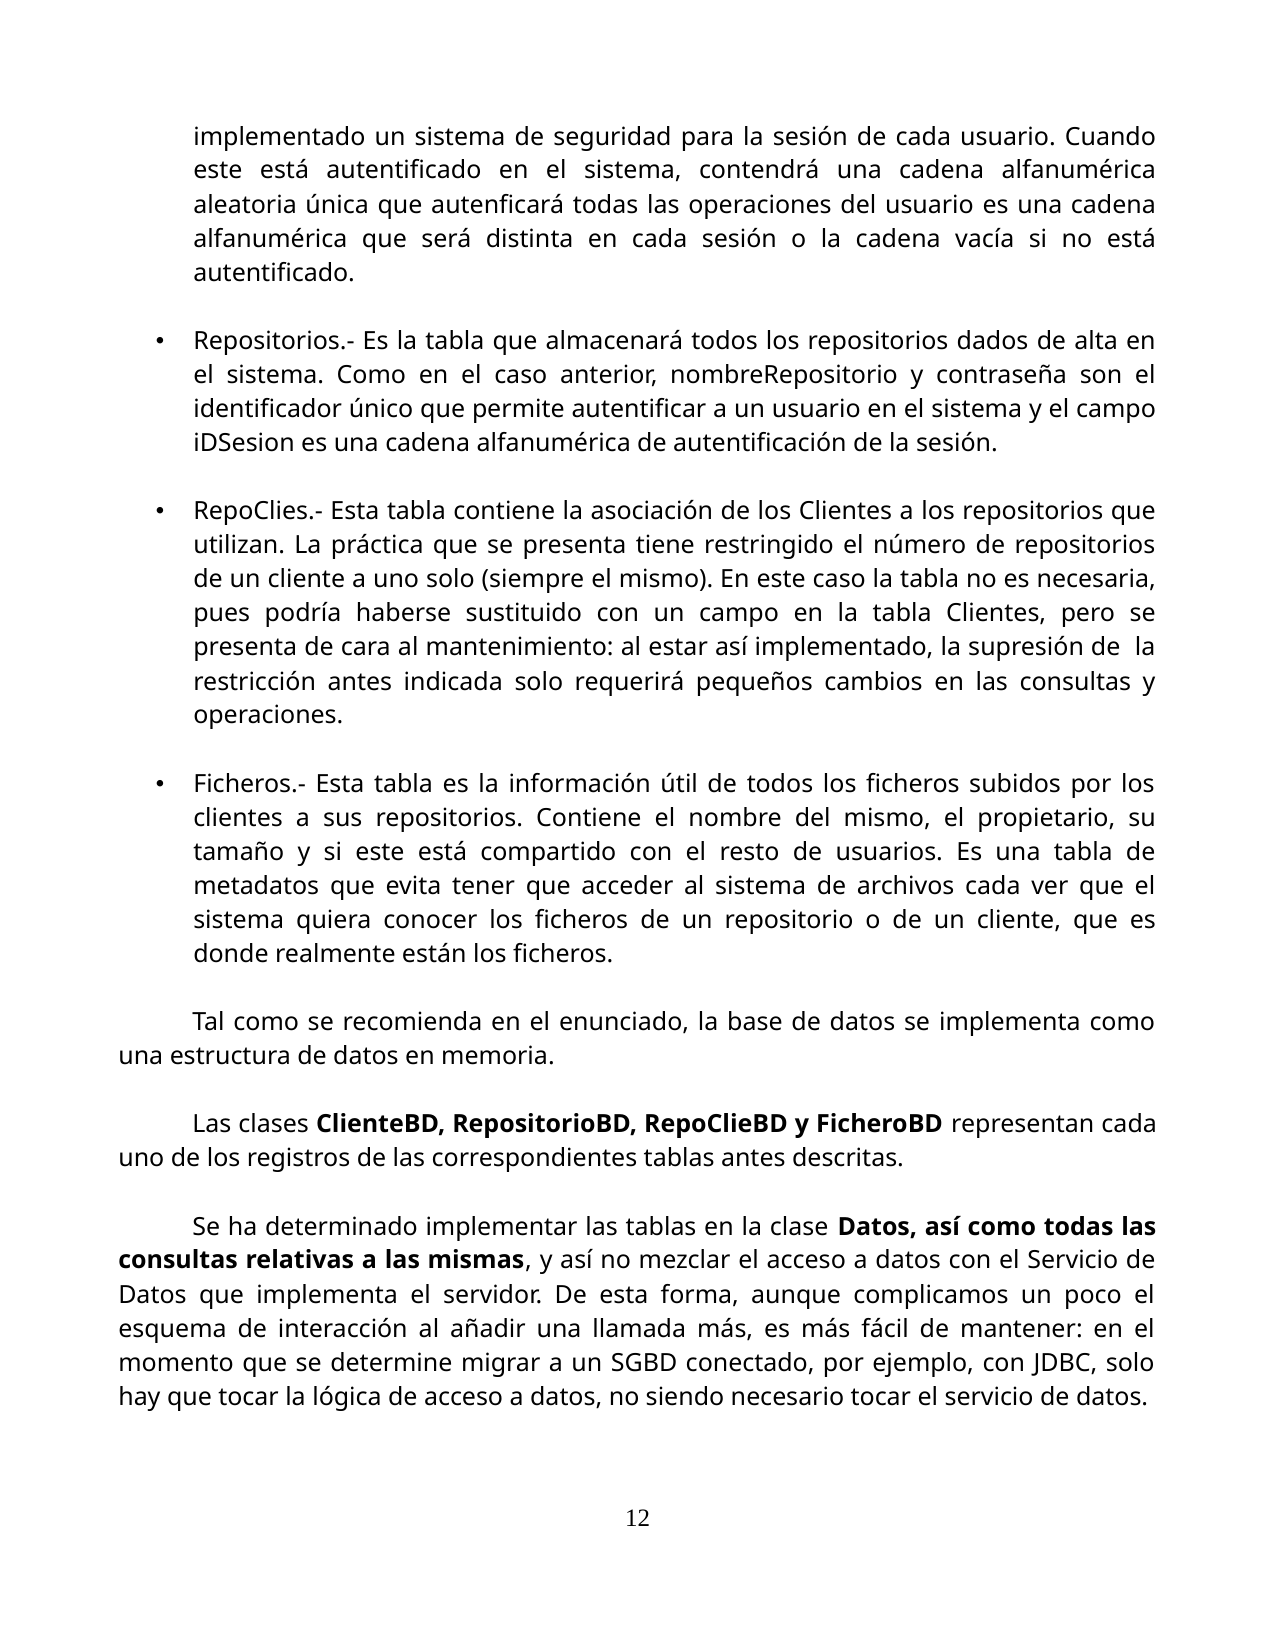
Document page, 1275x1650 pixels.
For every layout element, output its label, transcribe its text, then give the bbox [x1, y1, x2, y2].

list Ficheros.- Esta tabla es la información útil de todos los ficheros subidos por los clientes a sus repositorios. Contiene el nombre del mismo, el propietario, su tamaño y si este está compartido con el resto de usuarios. Es una tabla de metadatos que evita tener que acceder al sistema de archivos cada ver que el sistema quiera conocer los ficheros de un repositorio o de un cliente, que es donde realmente están los ficheros. [156, 765, 1157, 970]
text Se ha determinado implementar las tablas en la clase Datos, así como todas las consultas relativas a las mismas, y así no mezclar el acceso a datos con el Servicio de Datos que implementa el servidor. De esta forma, aunque complicamos un poco el esquema de interacción al añadir una llamada más, es más fácil de mantener: en el momento que se determine migrar a un SGBD conectado, por ejemplo, con JDBC, solo hay que tocar la lógica de acceso a datos, no siendo necesario tocar el servicio de datos. [118, 1208, 1157, 1412]
list implementado un sistema de seguridad para la sesión de cada usuario. Cuando este está autentificado en el sistema, contendrá una cadena alfanumérica aleatoria única que autenficará todas las operaciones del usuario es una cadena alfanumérica que será distinta en cada sesión o la cadena vacía si no está autentificado. [156, 118, 1157, 288]
list Repositorios.- Es la tabla que almacenará todos los repositorios dados de alta en el sistema. Como en el caso anterior, nombreRepositorio y contraseña son el identificador único que permite autentificar a un usuario en el sistema y el campo iDSesion es una cadena alfanumérica de autentificación de la sesión. [156, 322, 1157, 459]
list RepoClies.- Esta tabla contiene la asociación de los Clientes a los repositorios que utilizan. La práctica que se presenta tiene restringido el número de repositorios de un cliente a uno solo (siempre el mismo). En este caso la tabla no es necesaria, pues podría haberse sustituido con un campo en la tabla Clientes, pero se presenta de cara al mantenimiento: al estar así implementado, la supresión de la restricción antes indicada solo requerirá pequeños cambios en las consultas y operaciones. [156, 493, 1157, 731]
text Tal como se recomienda en el enunciado, la base de datos se implementa como una estructura de datos en memoria. [118, 1004, 1157, 1072]
text Las clases ClienteBD, RepositorioBD, RepoClieBD y FicheroBD representan cada uno de los registros de las correspondientes tablas antes descritas. [118, 1106, 1157, 1174]
